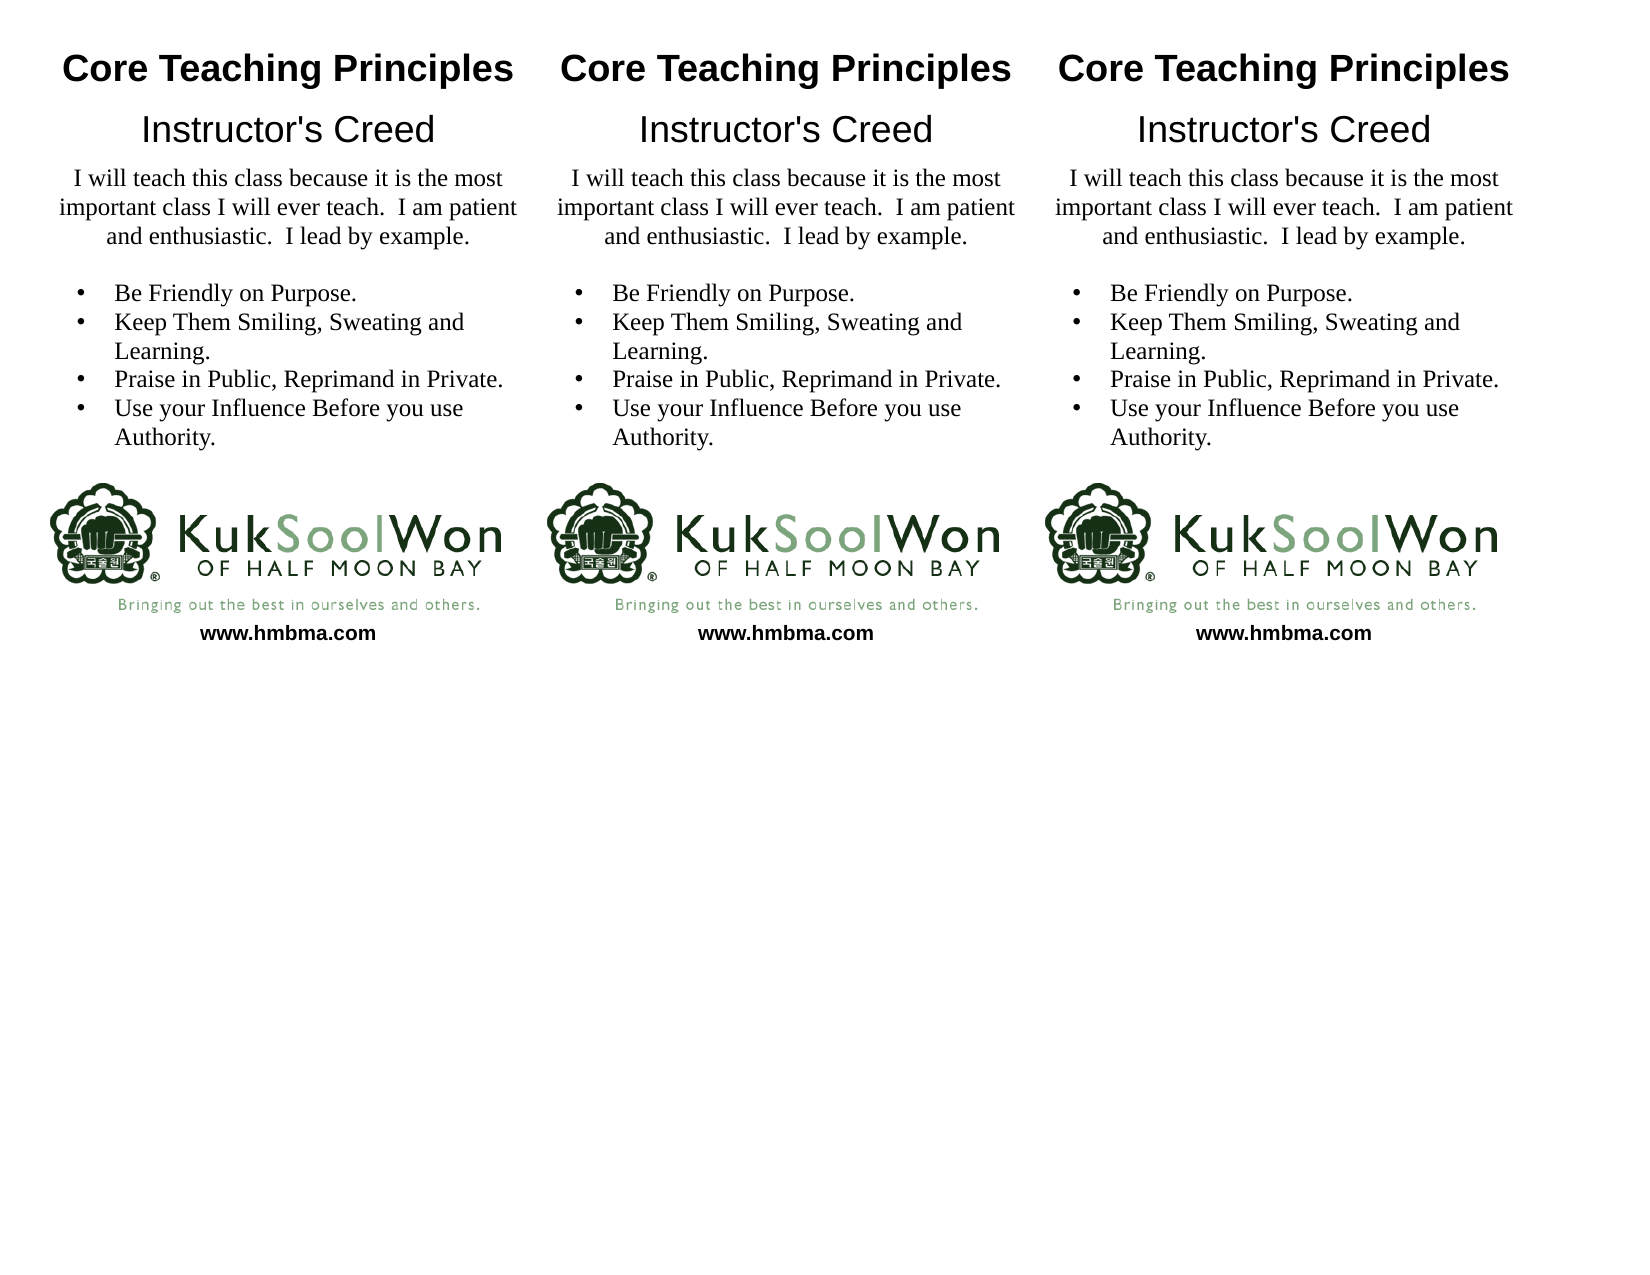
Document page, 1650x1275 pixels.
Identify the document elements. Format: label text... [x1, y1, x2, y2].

list Use your Influence Before you use Authority. [77, 393, 537, 451]
text I will teach this class because it is the most important class I will ever teach. I am patient and enthusiastic. I lead by example. [537, 163, 1035, 249]
list Praise in Public, Reprimand in Private. [77, 364, 537, 393]
list Praise in Public, Reprimand in Private. [574, 364, 1035, 393]
text I will teach this class because it is the most important class I will ever teach. I am patient and enthusiastic. I lead by example. [39, 163, 537, 249]
list Use your Influence Before you use Authority. [1072, 393, 1533, 451]
picture [39, 476, 511, 622]
list Use your Influence Before you use Authority. [574, 393, 1035, 451]
subtitle www.hmbma.com [1035, 476, 1533, 645]
list Be Friendly on Purpose. [1072, 278, 1533, 307]
subtitle Instructor's Creed [39, 108, 537, 151]
text I will teach this class because it is the most important class I will ever teach. I am patient and enthusiastic. I lead by example. [1035, 163, 1533, 249]
list Keep Them Smiling, Sweating and Learning. [1072, 307, 1533, 364]
list Be Friendly on Purpose. [574, 278, 1035, 307]
picture [537, 476, 1009, 622]
subtitle Instructor's Creed [1035, 108, 1533, 151]
list Praise in Public, Reprimand in Private. [1072, 364, 1533, 393]
list Keep Them Smiling, Sweating and Learning. [574, 307, 1035, 364]
subtitle www.hmbma.com [39, 476, 537, 645]
list Be Friendly on Purpose. [77, 278, 537, 307]
subtitle Instructor's Creed [537, 108, 1035, 151]
subtitle Core Teaching Principles [1035, 45, 1533, 89]
subtitle www.hmbma.com [537, 476, 1035, 645]
subtitle Core Teaching Principles [537, 45, 1035, 89]
subtitle Core Teaching Principles [39, 45, 537, 89]
list Keep Them Smiling, Sweating and Learning. [77, 307, 537, 364]
picture [1035, 476, 1507, 622]
